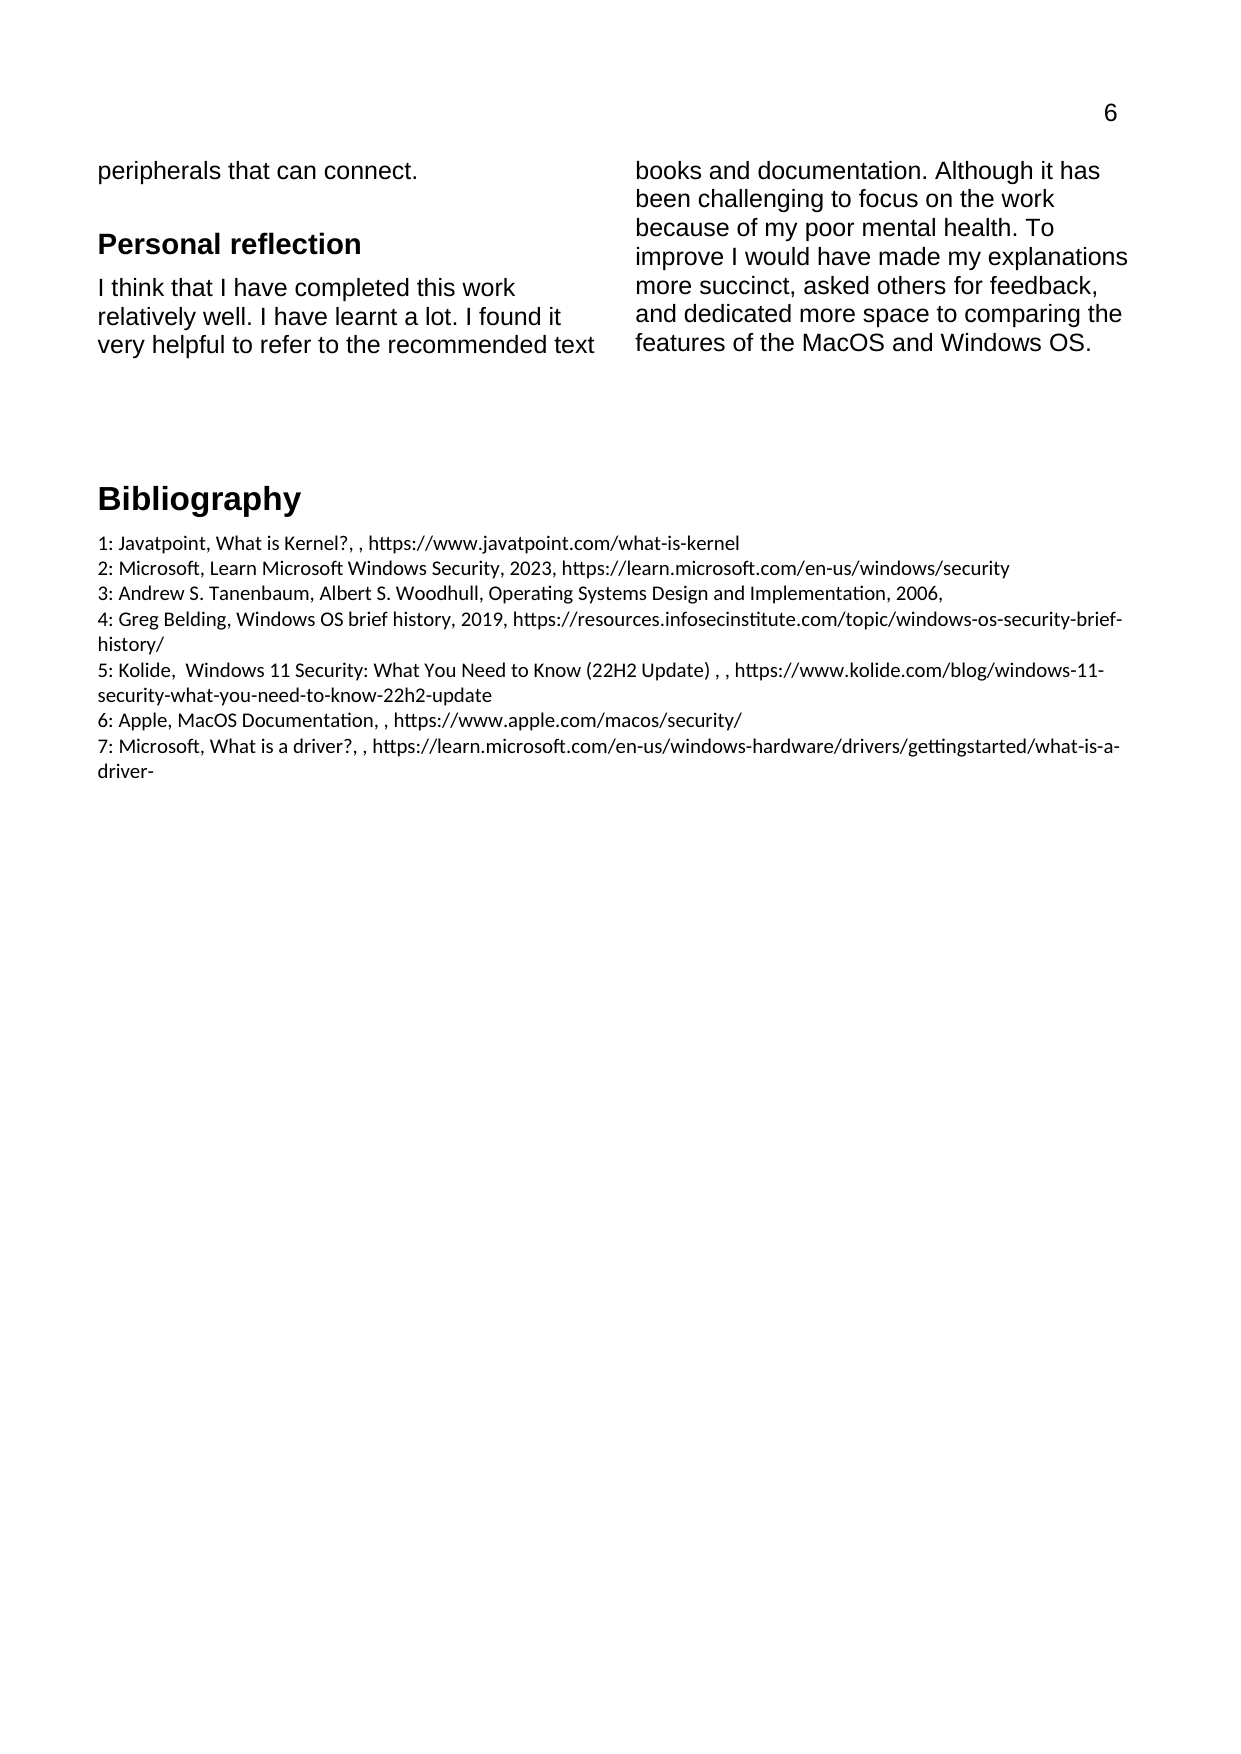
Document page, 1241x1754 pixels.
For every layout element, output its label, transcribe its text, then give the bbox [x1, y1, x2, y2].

text 1: Javatpoint, What is Kernel?, , https://www.javatpoint.com/what-is-kernel [97, 530, 1143, 555]
text peripherals that can connect. [97, 156, 605, 184]
text 5: Kolide, Windows 11 Security: What You Need to Know (22H2 Update) , , https://www.kolide.com/blog/windows-11-security-what-you-need-to-know-22h2-update [97, 657, 1143, 708]
text 6: Apple, MacOS Documentation, , https://www.apple.com/macos/security/ [97, 708, 1143, 733]
subtitle Bibliography [97, 479, 1143, 517]
subtitle Personal reflection [97, 227, 605, 260]
text 3: Andrew S. Tanenbaum, Albert S. Woodhull, Operating Systems Design and Implementation, 2006, [97, 581, 1143, 606]
text 4: Greg Belding, Windows OS brief history, 2019, https://resources.infosecinstitute.com/topic/windows-os-security-brief-history/ [97, 606, 1143, 657]
text 2: Microsoft, Learn Microsoft Windows Security, 2023, https://learn.microsoft.com/en-us/windows/security [97, 555, 1143, 581]
text 7: Microsoft, What is a driver?, , https://learn.microsoft.com/en-us/windows-hardware/drivers/gettingstarted/what-is-a-driver- [97, 733, 1143, 784]
text books and documentation. Although it has been challenging to focus on the work because of my poor mental health. To improve I would have made my explanations more succinct, asked others for feedback, and dedicated more space to comparing the features of the MacOS and Windows OS. [635, 156, 1143, 357]
text I think that I have completed this work relatively well. I have learnt a lot. I found it very helpful to refer to the recommended text [97, 273, 605, 359]
